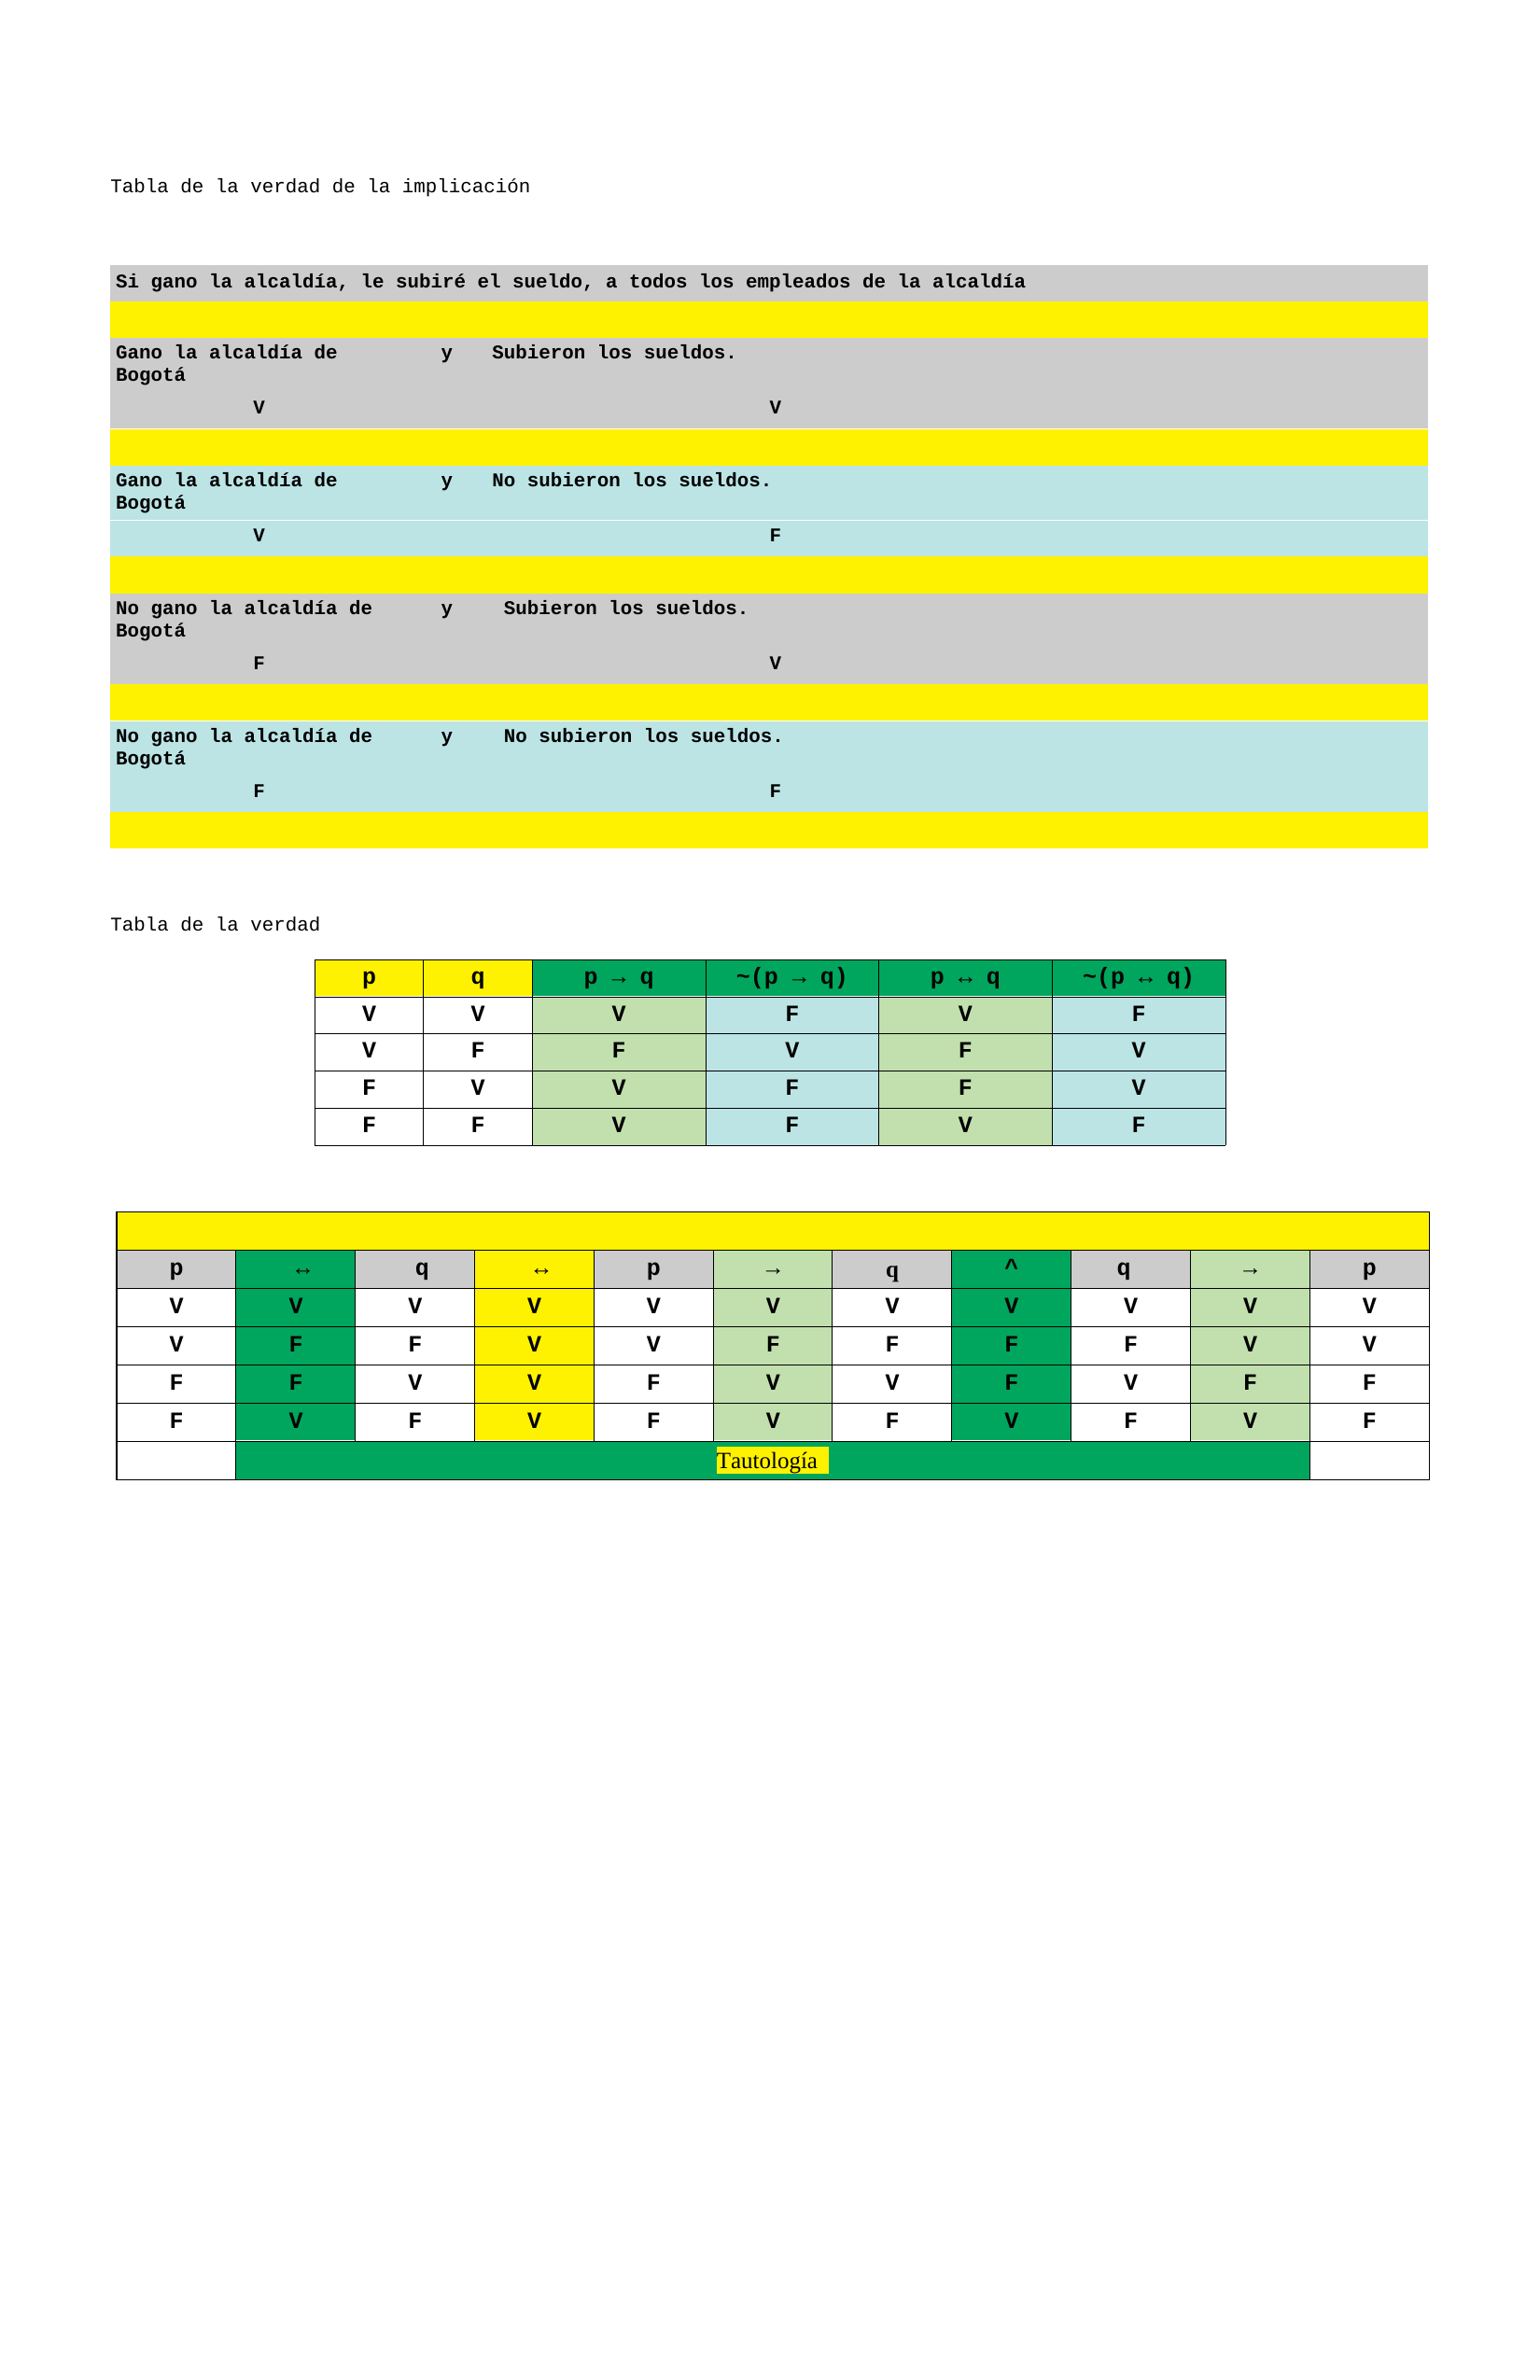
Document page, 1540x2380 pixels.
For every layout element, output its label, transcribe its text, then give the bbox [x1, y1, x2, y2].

table_cell V [1053, 1071, 1225, 1108]
table_cell y [407, 721, 486, 776]
table_cell [1185, 393, 1307, 428]
table_cell V [1053, 1034, 1225, 1071]
table_cell F [424, 1034, 532, 1071]
table_cell [1064, 812, 1185, 848]
table_cell V [952, 1289, 1071, 1326]
table_cell V [714, 1365, 832, 1403]
table_cell V [118, 1327, 235, 1365]
table_cell [1307, 466, 1428, 520]
table_cell F [952, 1365, 1071, 1403]
table_cell V [1191, 1289, 1309, 1326]
table_cell [1185, 776, 1307, 812]
table_cell F [486, 521, 1064, 556]
table_header p → q [533, 960, 706, 996]
table_cell V [595, 1289, 713, 1326]
table_cell F [1310, 1365, 1429, 1403]
table_cell V [833, 1365, 951, 1403]
table_cell V [118, 1289, 235, 1326]
table_cell F [707, 1109, 878, 1145]
table_cell [1064, 776, 1185, 812]
table_cell [1185, 429, 1307, 466]
table_cell [1064, 301, 1185, 338]
table_cell y [407, 466, 486, 520]
table_cell F [707, 998, 878, 1033]
table_cell q [356, 1251, 474, 1288]
table_cell F [1071, 1327, 1190, 1365]
table_cell V [110, 393, 407, 428]
table_cell [110, 556, 407, 594]
table_cell [110, 812, 407, 848]
table_cell F [356, 1404, 474, 1440]
table_cell V [1191, 1404, 1309, 1440]
table_cell [1064, 521, 1185, 556]
table_cell F [236, 1365, 355, 1403]
table_cell V [1191, 1327, 1309, 1365]
table_cell [1307, 556, 1428, 594]
table_cell F [486, 776, 1064, 812]
table_cell [407, 521, 486, 556]
table_cell [486, 684, 1064, 721]
table_cell F [879, 1071, 1052, 1108]
table_cell [110, 429, 407, 466]
table_cell p [595, 1251, 713, 1288]
table_cell F [879, 1034, 1052, 1071]
table_header p [315, 960, 423, 996]
table_cell [407, 556, 486, 594]
table_cell → [714, 1251, 832, 1288]
table_cell F [952, 1327, 1071, 1365]
table_cell [1064, 721, 1185, 776]
table_cell [1185, 684, 1307, 721]
table_cell V [424, 1071, 532, 1108]
table_cell F [118, 1404, 235, 1440]
table_cell V [356, 1365, 474, 1403]
table_cell F [1310, 1404, 1429, 1440]
table_cell V [714, 1289, 832, 1326]
table_cell V [833, 1289, 951, 1326]
table_cell [1185, 721, 1307, 776]
table_cell [1307, 429, 1428, 466]
table_cell V [1071, 1289, 1190, 1326]
table_cell F [315, 1071, 423, 1108]
table_cell F [533, 1034, 706, 1071]
table_cell V [475, 1365, 594, 1403]
table_cell [118, 1442, 235, 1479]
table_cell V [879, 998, 1052, 1033]
table_cell V [110, 521, 407, 556]
table_header Si gano la alcaldía, le subiré el sueldo, a todos los empleados de la alcaldía [110, 265, 1428, 301]
table_cell [407, 812, 486, 848]
table_cell F [1053, 998, 1225, 1033]
table_cell F [1071, 1404, 1190, 1440]
table_header q [424, 960, 532, 996]
table_cell [1185, 338, 1307, 393]
table_cell No subieron los sueldos. [486, 466, 1064, 520]
table_header [118, 1212, 1429, 1250]
table_cell Subieron los sueldos. [486, 594, 1064, 648]
table_cell y [407, 594, 486, 648]
table_cell V [236, 1404, 355, 1440]
table_cell V [952, 1404, 1071, 1440]
table_cell [486, 812, 1064, 848]
table_cell V [486, 393, 1064, 428]
table_cell [1185, 301, 1307, 338]
table_cell [1064, 393, 1185, 428]
table_cell V [315, 1034, 423, 1071]
table_cell [1064, 466, 1185, 520]
table_cell [407, 684, 486, 721]
table_cell [1064, 684, 1185, 721]
table_cell F [1053, 1109, 1225, 1145]
table_cell [407, 301, 486, 338]
table_cell Gano la alcaldía de Bogotá [110, 338, 407, 393]
table_cell [1307, 776, 1428, 812]
table_cell [1064, 648, 1185, 684]
table_cell F [714, 1327, 832, 1365]
table_cell V [475, 1327, 594, 1365]
table_cell Subieron los sueldos. [486, 338, 1064, 393]
table_cell V [879, 1109, 1052, 1145]
table_cell No gano la alcaldía de Bogotá [110, 721, 407, 776]
table_cell Tautología [236, 1442, 1309, 1479]
table_cell [110, 301, 407, 338]
table_cell F [356, 1327, 474, 1365]
table_cell ↔ [475, 1251, 594, 1288]
table_cell V [315, 998, 423, 1033]
table_cell → [1191, 1251, 1309, 1288]
table_cell [110, 684, 407, 721]
table_cell F [424, 1109, 532, 1145]
table_cell p [118, 1251, 235, 1288]
table_cell [486, 429, 1064, 466]
table_cell V [356, 1289, 474, 1326]
table_cell y [407, 338, 486, 393]
table_cell [1307, 521, 1428, 556]
table_cell V [533, 1071, 706, 1108]
table_cell V [475, 1404, 594, 1440]
table_cell [1185, 521, 1307, 556]
table_cell [1064, 338, 1185, 393]
table_cell [1185, 594, 1307, 648]
table_cell No subieron los sueldos. [486, 721, 1064, 776]
table_cell [1185, 812, 1307, 848]
table_cell F [118, 1365, 235, 1403]
table_cell [486, 301, 1064, 338]
table_cell V [1071, 1365, 1190, 1403]
table_cell V [533, 1109, 706, 1145]
table_cell [1307, 301, 1428, 338]
table_cell [1185, 556, 1307, 594]
table_cell [1307, 338, 1428, 393]
table_cell [486, 556, 1064, 594]
table_cell [1185, 648, 1307, 684]
table_header ~(p → q) [707, 960, 878, 996]
table_cell F [110, 648, 407, 684]
table_cell F [707, 1071, 878, 1108]
table_cell [407, 776, 486, 812]
table_cell V [714, 1404, 832, 1440]
table_cell F [236, 1327, 355, 1365]
table_cell V [595, 1327, 713, 1365]
text Tabla de la verdad de la implicación [110, 176, 1430, 199]
table_cell [1307, 594, 1428, 648]
table_cell V [1310, 1289, 1429, 1326]
table_cell F [595, 1404, 713, 1440]
table_cell V [236, 1289, 355, 1326]
table_cell F [110, 776, 407, 812]
table_cell ^ [952, 1251, 1071, 1288]
table_cell [407, 648, 486, 684]
table_cell [407, 393, 486, 428]
table_cell q [1071, 1251, 1190, 1288]
table_cell V [533, 998, 706, 1033]
table_cell [1185, 466, 1307, 520]
table_cell [1307, 393, 1428, 428]
table_cell p [1310, 1251, 1429, 1288]
table_cell [1064, 556, 1185, 594]
table_cell [1307, 812, 1428, 848]
table_cell q [833, 1251, 951, 1288]
table_cell V [707, 1034, 878, 1071]
table_header p ↔ q [879, 960, 1052, 996]
table_cell [1307, 721, 1428, 776]
table_cell [407, 429, 486, 466]
table_cell V [475, 1289, 594, 1326]
table_cell [1064, 594, 1185, 648]
table_cell [1064, 429, 1185, 466]
table_cell V [486, 648, 1064, 684]
table_cell F [833, 1404, 951, 1440]
table_cell [1307, 684, 1428, 721]
table_cell V [1310, 1327, 1429, 1365]
table_cell Gano la alcaldía de Bogotá [110, 466, 407, 520]
text Tabla de la verdad [110, 915, 1430, 937]
table_cell F [315, 1109, 423, 1145]
table_cell ↔ [236, 1251, 355, 1288]
table_header ~(p ↔ q) [1053, 960, 1225, 996]
table_cell [1310, 1442, 1429, 1479]
table_cell F [1191, 1365, 1309, 1403]
table_cell [1307, 648, 1428, 684]
table_cell No gano la alcaldía de Bogotá [110, 594, 407, 648]
table_cell F [595, 1365, 713, 1403]
table_cell F [833, 1327, 951, 1365]
table_cell V [424, 998, 532, 1033]
